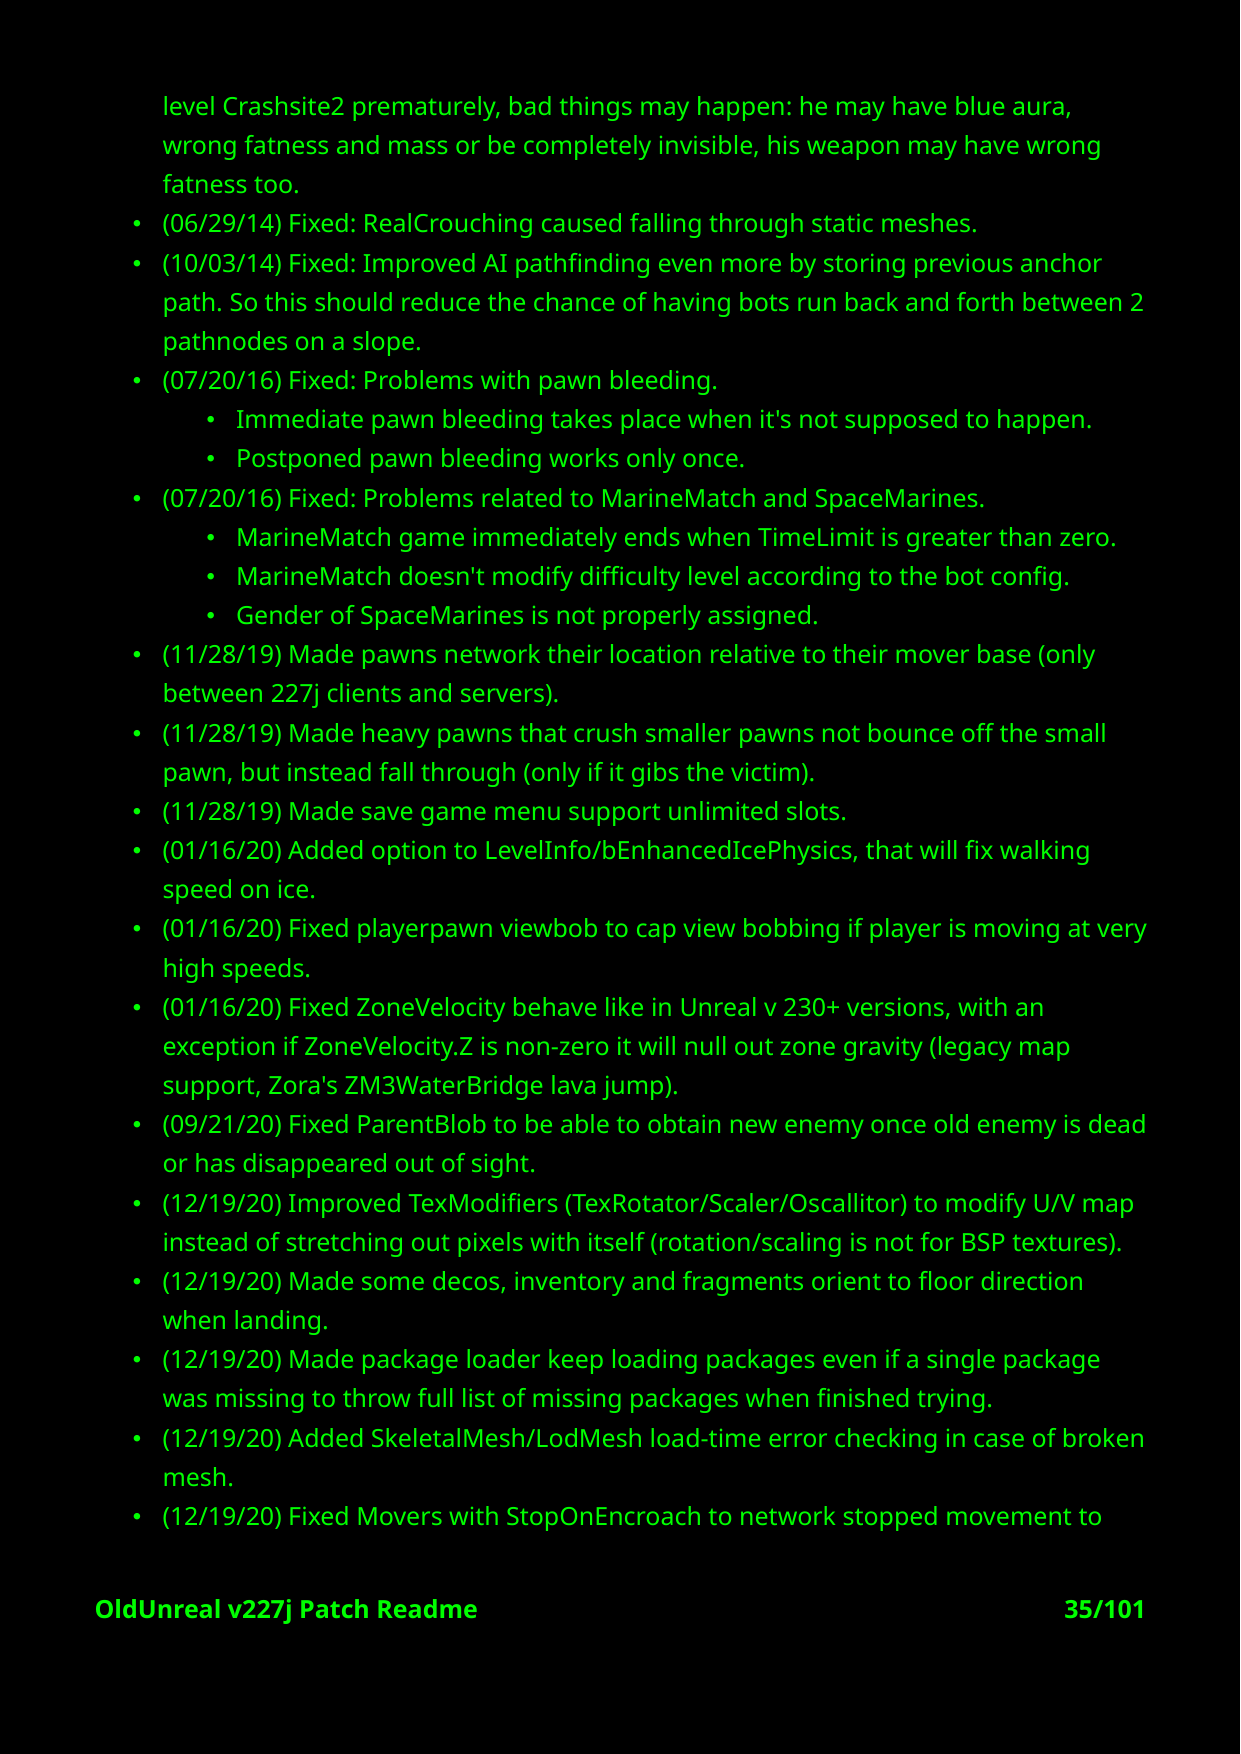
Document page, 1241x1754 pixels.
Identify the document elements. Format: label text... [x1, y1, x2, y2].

list Postponed pawn bleeding works only once. [206, 441, 1152, 475]
list (01/16/20) Added option to LevelInfo/bEnhancedIcePhysics, that will fix walking speed on ice. [133, 833, 1152, 906]
list (11/28/19) Made heavy pawns that crush smaller pawns not bounce off the small pawn, but instead fall through (only if it gibs the victim). [133, 715, 1152, 788]
list MarineMatch game immediately ends when TimeLimit is greater than zero. [206, 519, 1152, 553]
list (01/16/20) Fixed ZoneVelocity behave like in Unreal v 230+ versions, with an exception if ZoneVelocity.Z is non-zero it will null out zone gravity (legacy map support, Zora's ZM3WaterBridge lava jump). [133, 989, 1152, 1102]
list (12/19/20) Fixed Movers with StopOnEncroach to network stopped movement to [133, 1498, 1152, 1533]
list level Crashsite2 prematurely, bad things may happen: he may have blue aura, wrong fatness and mass or be completely invisible, his weapon may have wrong fatness too. [133, 88, 1152, 201]
list (10/03/14) Fixed: Improved AI pathfinding even more by storing previous anchor path. So this should reduce the chance of having bots run back and forth between 2 pathnodes on a slope. [133, 245, 1152, 358]
list (11/28/19) Made save game menu support unlimited slots. [133, 793, 1152, 828]
list (12/19/20) Made some decos, inventory and fragments orient to floor direction when landing. [133, 1263, 1152, 1337]
list (07/20/16) Fixed: Problems related to MarineMatch and SpaceMarines. [133, 480, 1152, 514]
list (09/21/20) Fixed ParentBlob to be able to obtain new enemy once old enemy is dead or has disappeared out of sight. [133, 1107, 1152, 1180]
list MarineMatch doesn't modify difficulty level according to the bot config. [206, 558, 1152, 593]
list (01/16/20) Fixed playerpawn viewbob to cap view bobbing if player is moving at very high speeds. [133, 911, 1152, 984]
list (07/20/16) Fixed: Problems with pawn bleeding. [133, 363, 1152, 397]
list Gender of SpaceMarines is not properly assigned. [206, 598, 1152, 632]
list (12/19/20) Added SkeletalMesh/LodMesh load-time error checking in case of broken mesh. [133, 1420, 1152, 1493]
list (12/19/20) Improved TexModifiers (TexRotator/Scaler/Oscallitor) to modify U/V map instead of stretching out pixels with itself (rotation/scaling is not for BSP textures). [133, 1185, 1152, 1258]
list (11/28/19) Made pawns network their location relative to their mover base (only between 227j clients and servers). [133, 637, 1152, 710]
list Immediate pawn bleeding takes place when it's not supposed to happen. [206, 402, 1152, 436]
list (12/19/20) Made package loader keep loading packages even if a single package was missing to throw full list of missing packages when finished trying. [133, 1342, 1152, 1415]
list (06/29/14) Fixed: RealCrouching caused falling through static meshes. [133, 206, 1152, 240]
